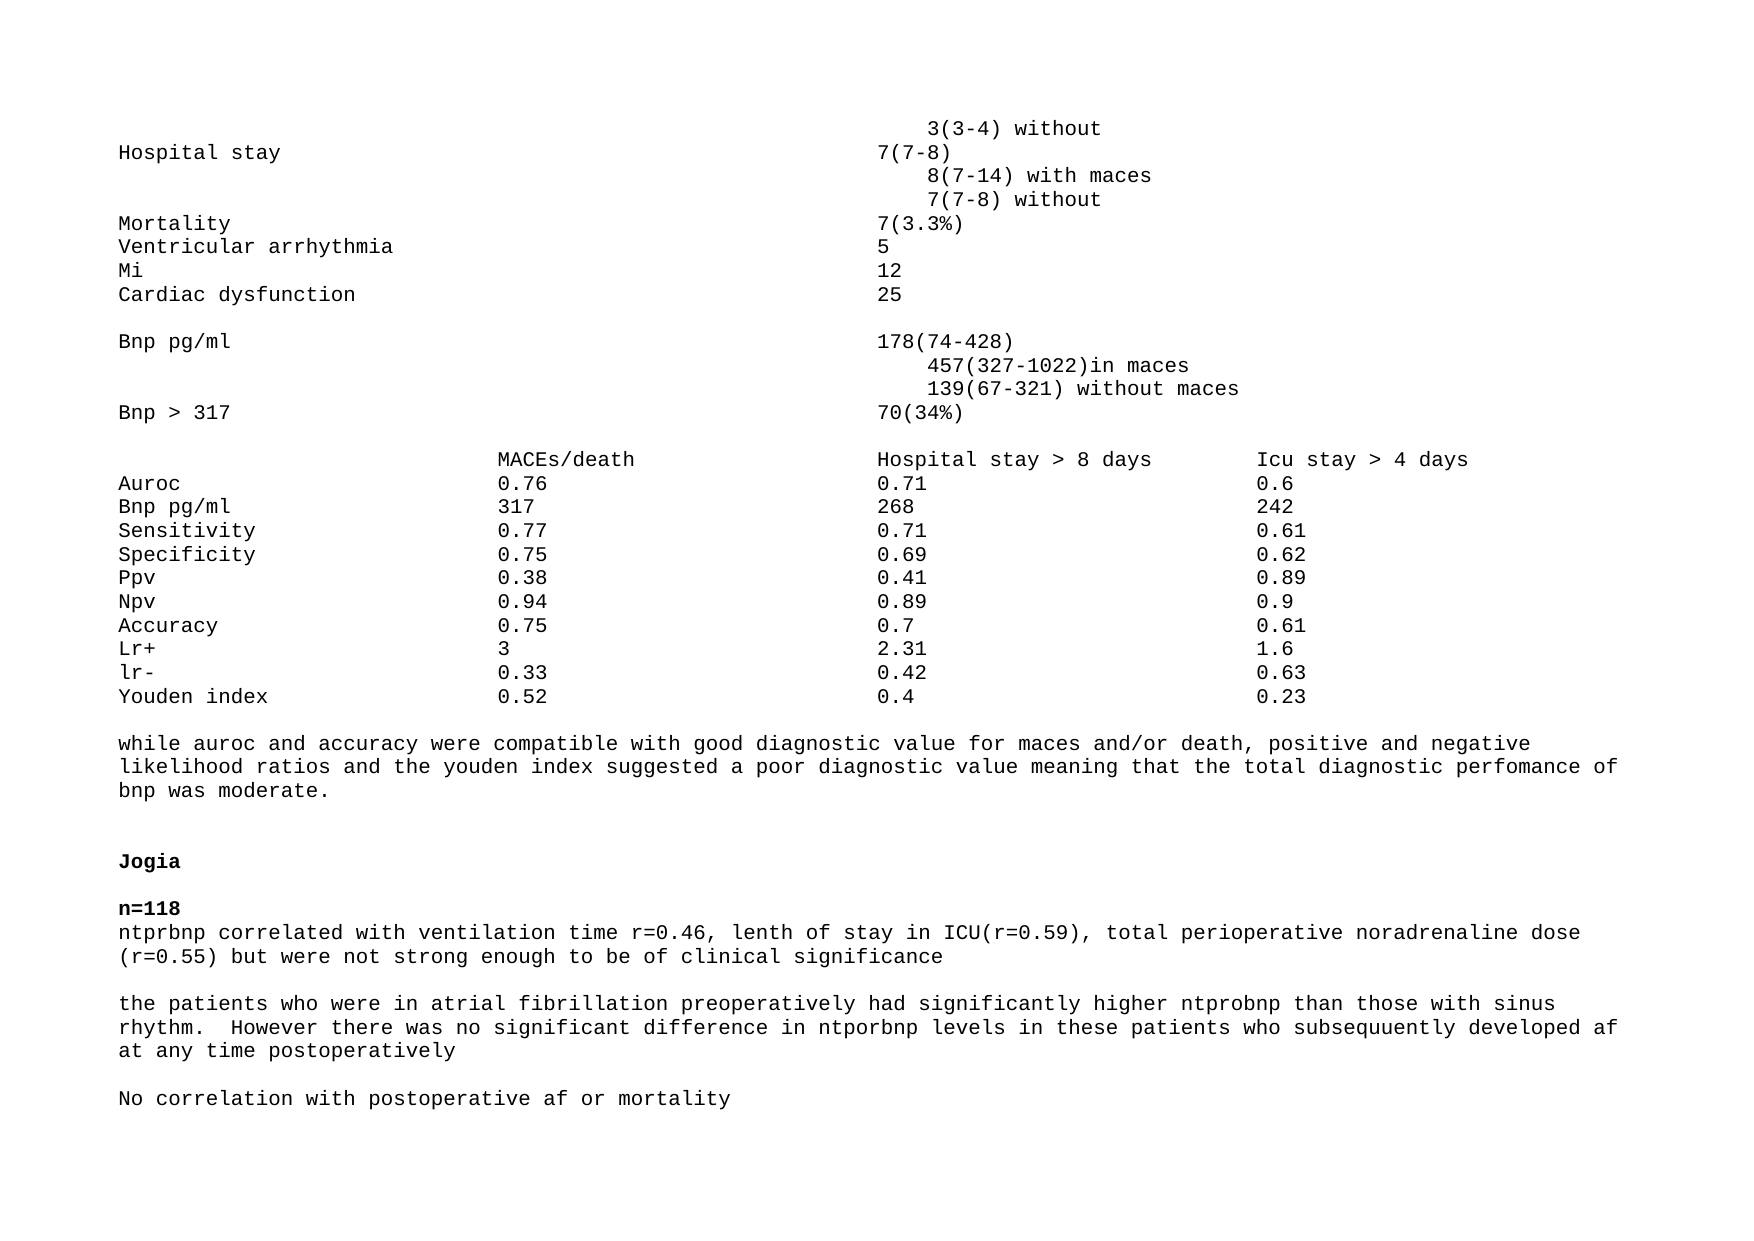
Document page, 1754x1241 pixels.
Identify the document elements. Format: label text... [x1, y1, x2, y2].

table_cell 0.4 [877, 686, 1256, 709]
table_cell 0.6 [1256, 473, 1636, 496]
table_cell 0.63 [1256, 662, 1636, 686]
table_cell 7(7-8) 8(7-14) with maces 7(7-8) without [877, 142, 1636, 213]
table_cell 12 [877, 260, 1636, 284]
table_cell 5 [877, 236, 1636, 260]
table_cell 242 [1256, 496, 1636, 520]
table_cell 0.69 [877, 544, 1256, 567]
table_cell lr- [118, 662, 497, 686]
text while auroc and accuracy were compatible with good diagnostic value for maces and/or death, positive and negative likelihood ratios and the youden index suggested a poor diagnostic value meaning that the total diagnostic perfomance of bnp was moderate. [118, 733, 1636, 804]
text n=118 [118, 898, 1636, 922]
text Jogia [118, 851, 1636, 875]
table_cell Lr+ [118, 638, 497, 662]
table_header Icu stay > 4 days [1256, 449, 1636, 473]
table_cell [118, 307, 877, 331]
table_cell Youden index [118, 686, 497, 709]
table_cell 0.9 [1256, 591, 1636, 615]
table_cell 0.75 [498, 615, 877, 638]
table_cell 25 [877, 284, 1636, 307]
table_cell 7(3.3%) [877, 213, 1636, 236]
table_cell 0.42 [877, 662, 1256, 686]
table_cell 0.38 [498, 568, 877, 591]
table_cell 0.52 [498, 686, 877, 709]
table_cell Mortality [118, 213, 877, 236]
table_cell 0.76 [498, 473, 877, 496]
table_cell 0.94 [498, 591, 877, 615]
table_cell Cardiac dysfunction [118, 284, 877, 307]
table_cell 0.61 [1256, 615, 1636, 638]
table_cell 0.89 [1256, 568, 1636, 591]
table_cell 2.31 [877, 638, 1256, 662]
table_cell 0.62 [1256, 544, 1636, 567]
table_cell Sensitivity [118, 520, 497, 544]
table_cell 0.77 [498, 520, 877, 544]
table_cell Bnp pg/ml [118, 331, 877, 402]
table_cell 178(74-428) 457(327-1022)in maces 139(67-321) without maces [877, 331, 1636, 402]
table_cell Bnp > 317 [118, 402, 877, 426]
table_cell Mi [118, 260, 877, 284]
table_cell 0.23 [1256, 686, 1636, 709]
table_cell 1.6 [1256, 638, 1636, 662]
table_header Hospital stay > 8 days [877, 449, 1256, 473]
table_cell 0.71 [877, 520, 1256, 544]
table_cell Ppv [118, 568, 497, 591]
text the patients who were in atrial fibrillation preoperatively had significantly higher ntprobnp than those with sinus rhythm. However there was no significant difference in ntporbnp levels in these patients who subsequuently developed af at any time postoperatively [118, 993, 1636, 1064]
table_cell Npv [118, 591, 497, 615]
table_cell 0.89 [877, 591, 1256, 615]
table_cell Ventricular arrhythmia [118, 236, 877, 260]
table_cell Accuracy [118, 615, 497, 638]
table_cell 0.75 [498, 544, 877, 567]
table_cell 268 [877, 496, 1256, 520]
text ntprbnp correlated with ventilation time r=0.46, lenth of stay in ICU(r=0.59), total perioperative noradrenaline dose (r=0.55) but were not strong enough to be of clinical significance [118, 922, 1636, 969]
text No correlation with postoperative af or mortality [118, 1088, 1636, 1111]
table_cell Specificity [118, 544, 497, 567]
table_cell 0.7 [877, 615, 1256, 638]
table_cell [118, 118, 877, 142]
table_header [118, 449, 497, 473]
table_cell 0.71 [877, 473, 1256, 496]
table_cell Hospital stay [118, 142, 877, 213]
table_cell Auroc [118, 473, 497, 496]
table_cell [877, 307, 1636, 331]
table_cell 317 [498, 496, 877, 520]
table_cell 3(3-4) without [877, 118, 1636, 142]
table_cell 0.33 [498, 662, 877, 686]
table_cell Bnp pg/ml [118, 496, 497, 520]
table_cell 70(34%) [877, 402, 1636, 426]
table_cell 0.61 [1256, 520, 1636, 544]
table_header MACEs/death [498, 449, 877, 473]
table_cell 0.41 [877, 568, 1256, 591]
table_cell 3 [498, 638, 877, 662]
